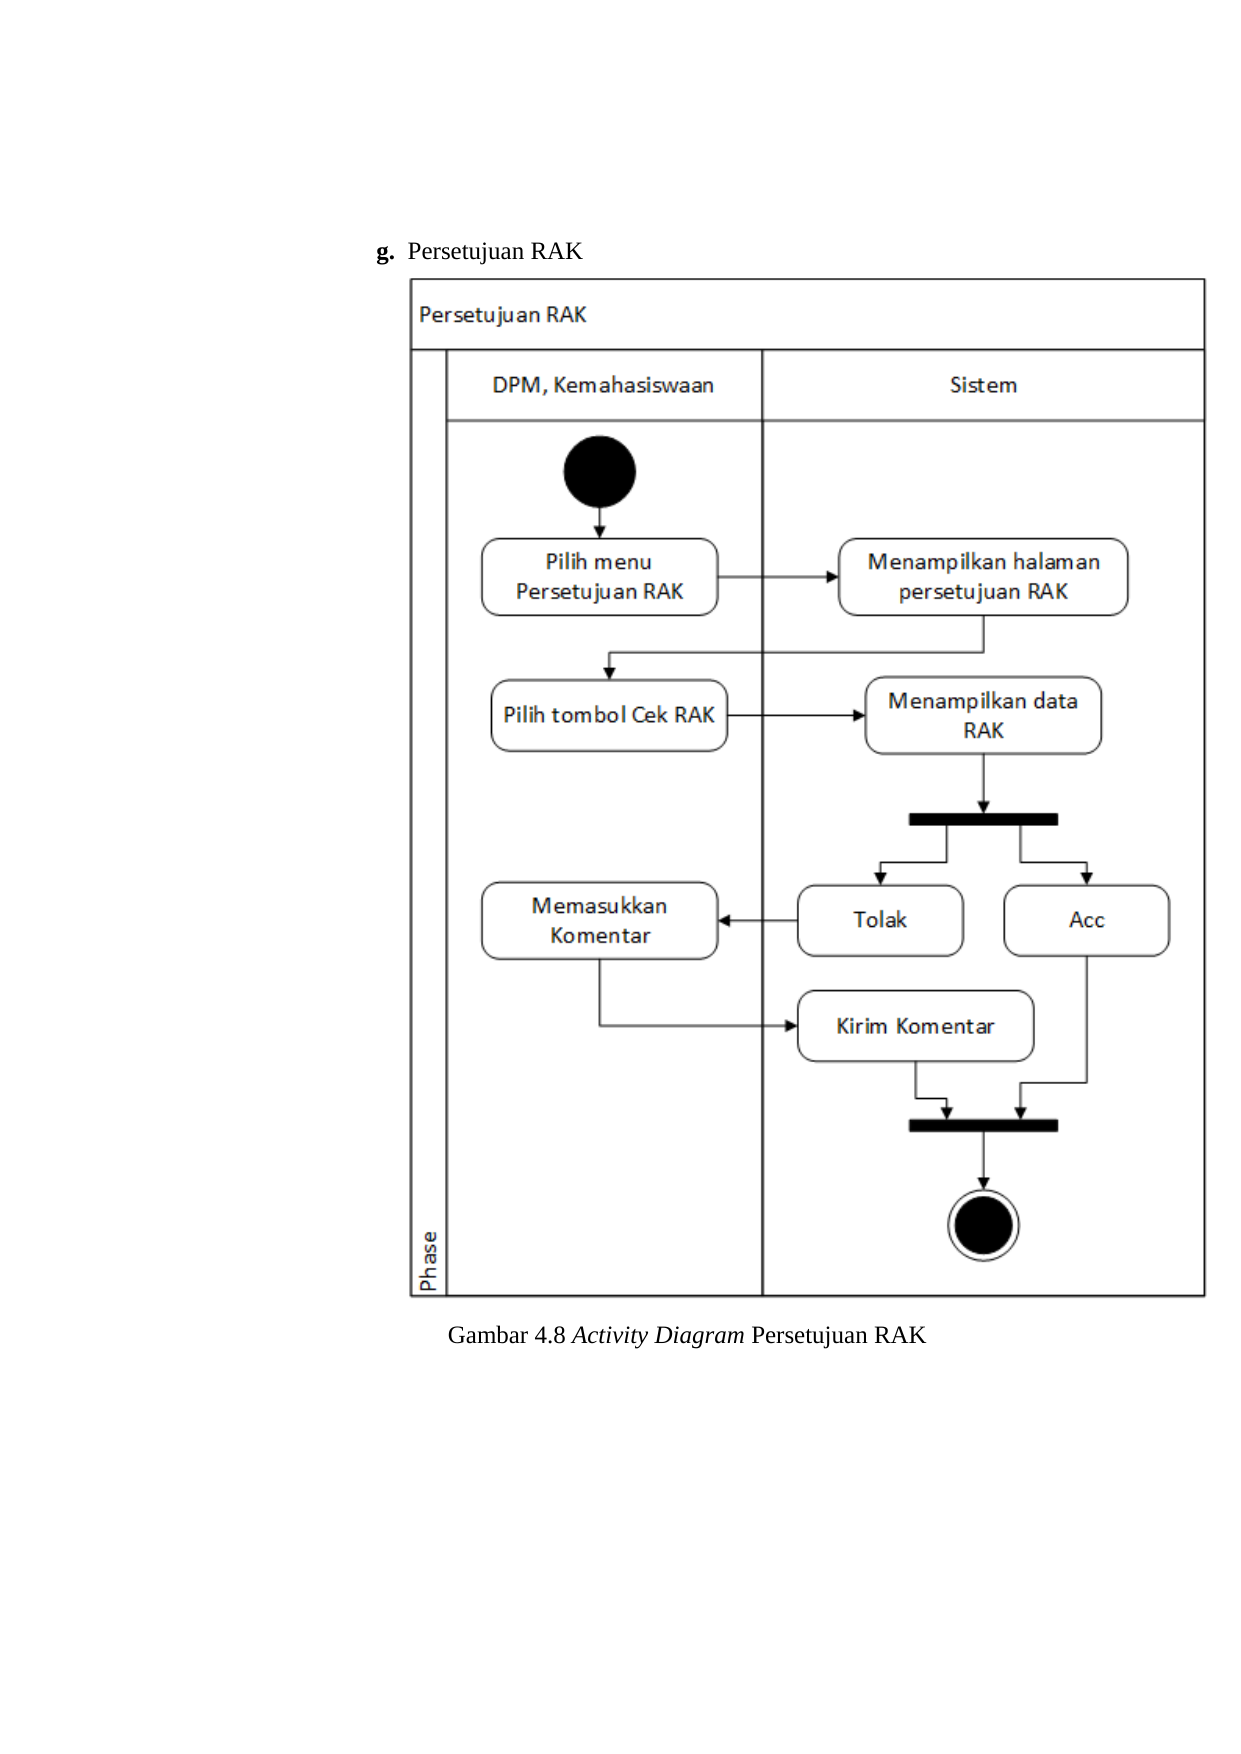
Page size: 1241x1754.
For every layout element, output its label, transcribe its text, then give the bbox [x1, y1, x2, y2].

picture [405, 277, 1207, 1306]
list Gambar 4.8 Activity Diagram Persetujuan RAK [311, 279, 1063, 1349]
list Persetujuan RAK [311, 236, 1063, 265]
